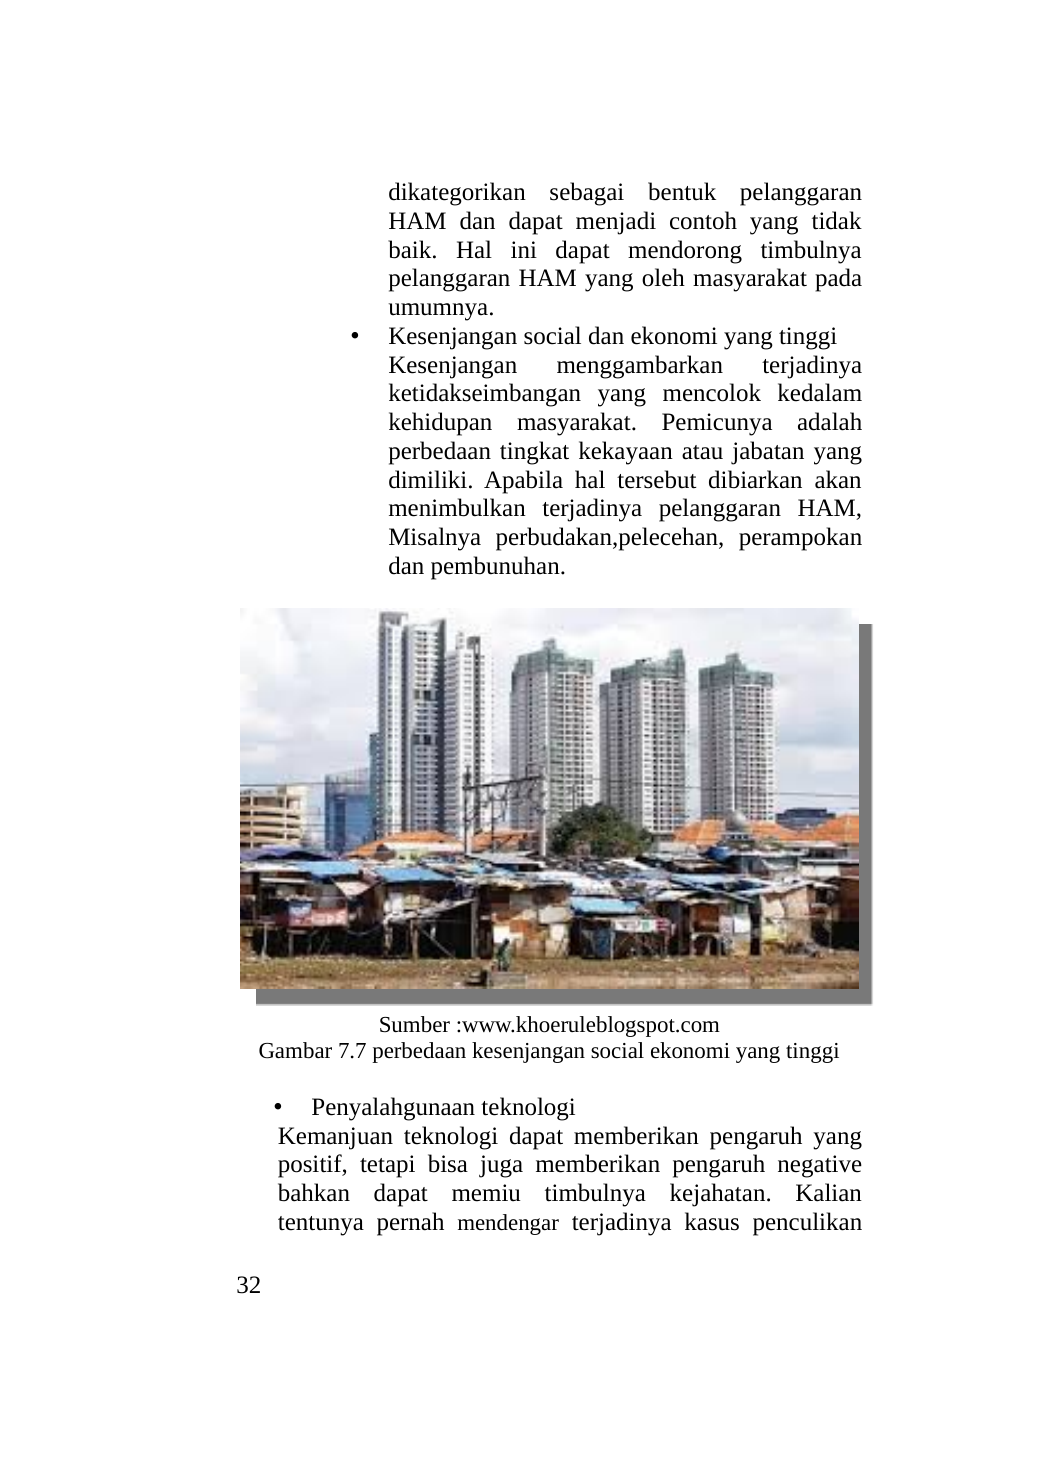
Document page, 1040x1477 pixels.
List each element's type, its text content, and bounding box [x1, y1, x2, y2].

text Kemanjuan teknologi dapat memberikan pengaruh yang positif, tetapi bisa juga memberikan pengaruh negative bahkan dapat memiu timbulnya kejahatan. Kalian tentunya pernah mendengar terjadinya kasus penculikan [278, 1121, 862, 1236]
text Sumber :www.khoeruleblogspot.com [236, 1011, 862, 1037]
list Kesenjangan social dan ekonomi yang tinggi [351, 321, 862, 350]
text Gambar 7.7 perbedaan kesenjangan social ekonomi yang tinggi [236, 1037, 862, 1063]
list dikategorikan sebagai bentuk pelanggaran HAM dan dapat menjadi contoh yang tidak baik. Hal ini dapat mendorong timbulnya pelanggaran HAM yang oleh masyarakat pada umumnya. [351, 177, 862, 321]
picture [240, 608, 859, 989]
list Kesenjangan menggambarkan terjadinya ketidakseimbangan yang mencolok kedalam kehidupan masyarakat. Pemicunya adalah perbedaan tingkat kekayaan atau jabatan yang dimiliki. Apabila hal tersebut dibiarkan akan menimbulkan terjadinya pelanggaran HAM, Misalnya perbudakan,pelecehan, perampokan dan pembunuhan. [351, 350, 862, 580]
list Penyalahgunaan teknologi [274, 1092, 862, 1121]
